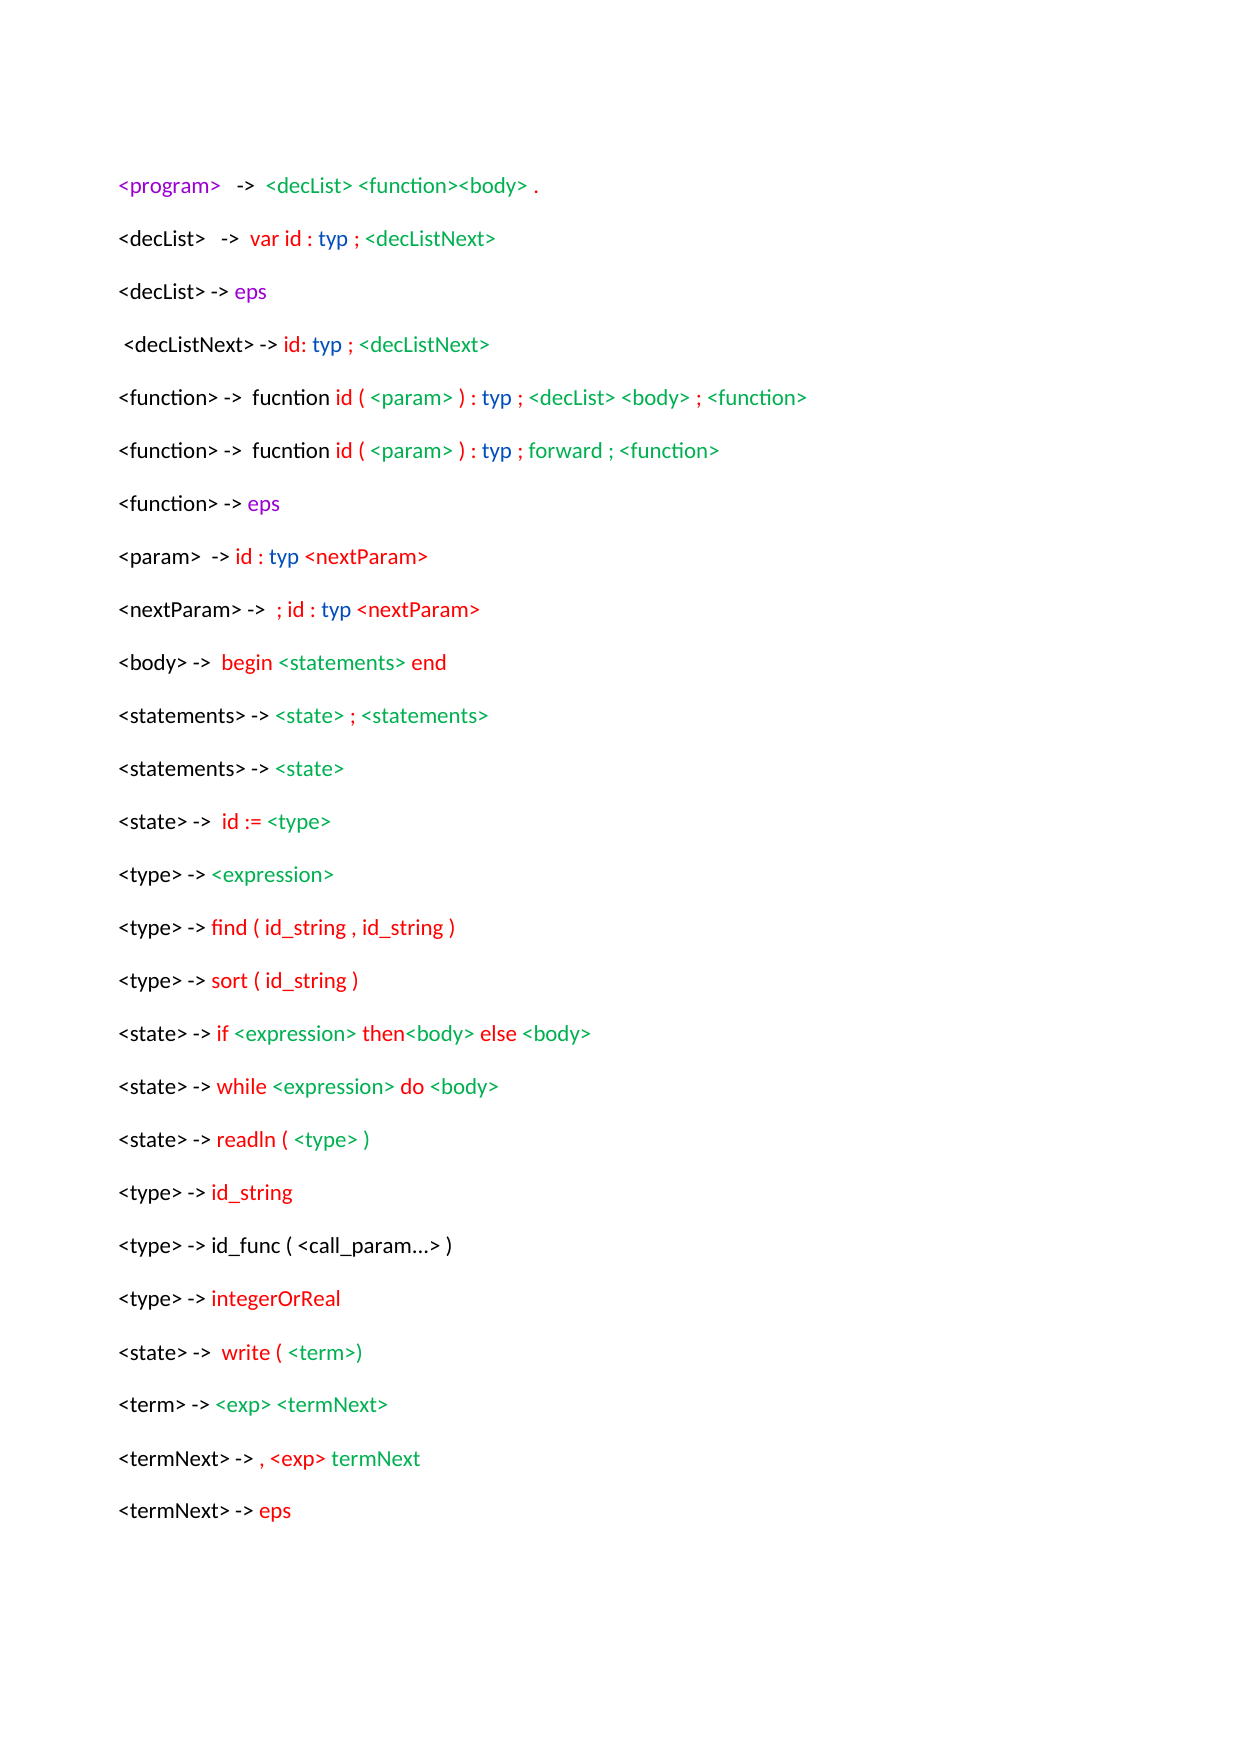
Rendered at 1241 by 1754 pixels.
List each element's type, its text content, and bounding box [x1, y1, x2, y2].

text <decList> -> var id : typ ; <decListNext> [118, 224, 1122, 252]
text <decList> -> eps [118, 277, 1122, 305]
text <program> -> <decList> <function><body> . [118, 171, 1122, 199]
text <body> -> begin <statements> end [118, 648, 1122, 676]
text <statements> -> <state> ; <statements> [118, 701, 1122, 729]
text <param> -> id : typ <nextParam> [118, 542, 1122, 570]
text <type> -> sort ( id_string ) [118, 966, 1122, 994]
text <state> -> readln ( <type> ) [118, 1126, 1122, 1153]
text <state> -> while <expression> do <body> [118, 1072, 1122, 1101]
text <function> -> fucntion id ( <param> ) : typ ; <decList> <body> ; <function> [118, 383, 1122, 411]
text <state> -> if <expression> then<body> else <body> [118, 1019, 1122, 1047]
text <statements> -> <state> [118, 754, 1122, 782]
text <nextParam> -> ; id : typ <nextParam> [118, 595, 1122, 623]
text <function> -> fucntion id ( <param> ) : typ ; forward ; <function> [118, 436, 1122, 464]
text <state> -> write ( <term>) [118, 1338, 1122, 1366]
text <type> -> <expression> [118, 860, 1122, 888]
text <term> -> <exp> <termNext> [118, 1391, 1122, 1419]
text <state> -> id := <type> [118, 807, 1122, 835]
text <type> -> find ( id_string , id_string ) [118, 913, 1122, 941]
text <termNext> -> , <exp> termNext [118, 1444, 1122, 1472]
text <termNext> -> eps [118, 1497, 1122, 1525]
text <type> -> id_func ( <call_param...> ) [118, 1232, 1122, 1259]
text <type> -> integerOrReal [118, 1284, 1122, 1313]
text <function> -> eps [118, 489, 1122, 517]
text <decListNext> -> id: typ ; <decListNext> [118, 330, 1122, 358]
text <type> -> id_string [118, 1178, 1122, 1207]
